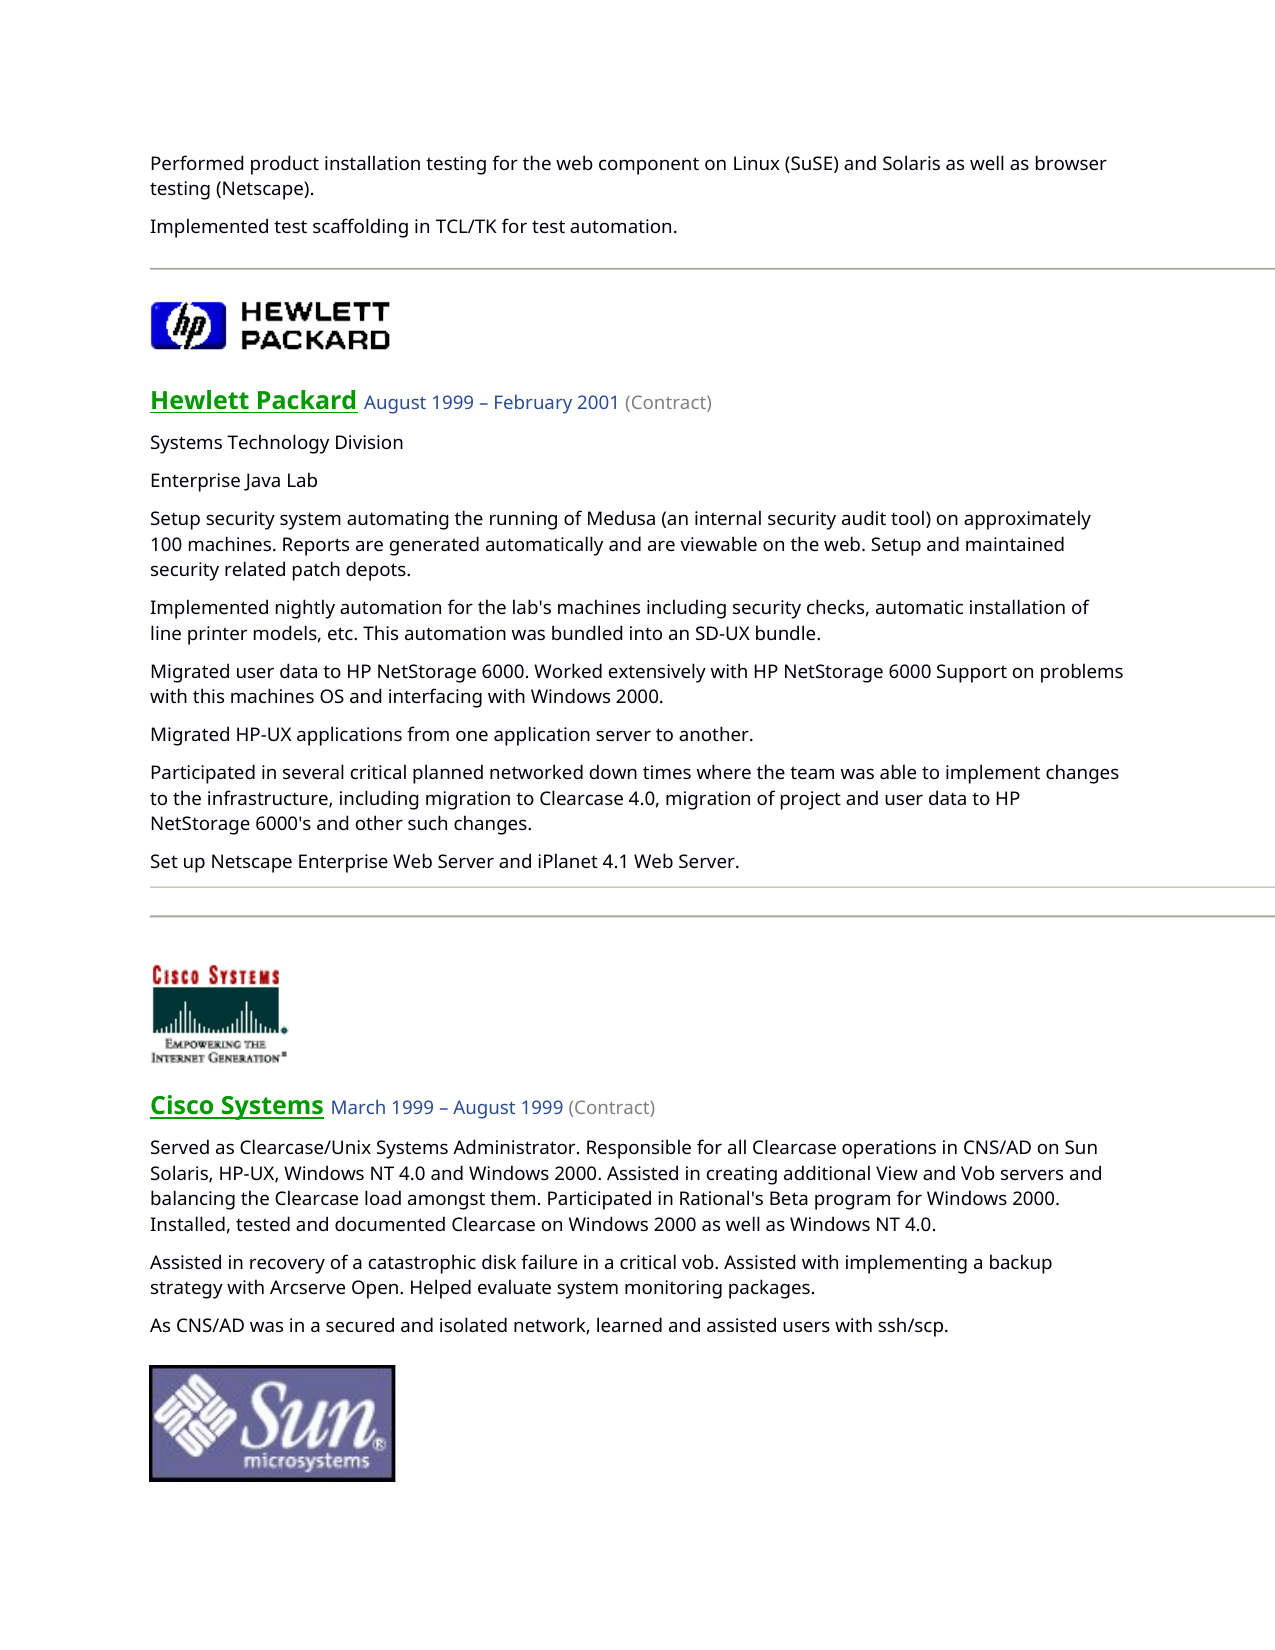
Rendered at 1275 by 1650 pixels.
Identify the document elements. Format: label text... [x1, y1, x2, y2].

text Hewlett Packard August 1999 – February 2001 (Contract) [150, 383, 1125, 417]
text Set up Netscape Enterprise Web Server and iPlanet 4.1 Web Server. [150, 849, 1125, 874]
text Performed product installation testing for the web component on Linux (SuSE) and Solaris as well as browser testing (Netscape). [150, 150, 1125, 201]
text Enterprise Java Lab [150, 467, 1125, 493]
picture [148, 299, 393, 353]
text Assisted in recovery of a catastrophic disk failure in a critical vob. Assisted with implementing a backup strategy with Arcserve Open. Helped evaluate system monitoring packages. [150, 1249, 1125, 1300]
text Implemented test scaffolding in TCL/TK for test automation. [150, 213, 1125, 239]
text Setup security system automating the running of Medusa (an internal security audit tool) on approximately 100 machines. Reports are generated automatically and are viewable on the web. Setup and maintained security related patch depots. [150, 505, 1125, 582]
picture [149, 1365, 396, 1482]
text Migrated HP-UX applications from one application server to another. [150, 722, 1125, 747]
text Implemented nightly automation for the lab's machines including security checks, automatic installation of line printer models, etc. This automation was bundled into an SD-UX bundle. [150, 594, 1125, 646]
text Cisco Systems March 1999 – August 1999 (Contract) [150, 1088, 1125, 1122]
text Systems Technology Division [150, 429, 1125, 455]
text Participated in several critical planned networked down times where the team was able to implement changes to the infrastructure, including migration to Clearcase 4.0, migration of project and user data to HP NetStorage 6000's and other such changes. [150, 759, 1125, 836]
picture [133, 945, 301, 1082]
text Migrated user data to HP NetStorage 6000. Worked extensively with HP NetStorage 6000 Support on problems with this machines OS and interfacing with Windows 2000. [150, 658, 1125, 709]
text As CNS/AD was in a secured and isolated network, learned and assisted users with ssh/scp. [150, 1313, 1125, 1338]
text Served as Clearcase/Unix Systems Administrator. Responsible for all Clearcase operations in CNS/AD on Sun Solaris, HP-UX, Windows NT 4.0 and Windows 2000. Assisted in creating additional View and Vob servers and balancing the Clearcase load amongst them. Participated in Rational's Beta program for Windows 2000. Installed, tested and documented Clearcase on Windows 2000 as well as Windows NT 4.0. [150, 1134, 1125, 1237]
